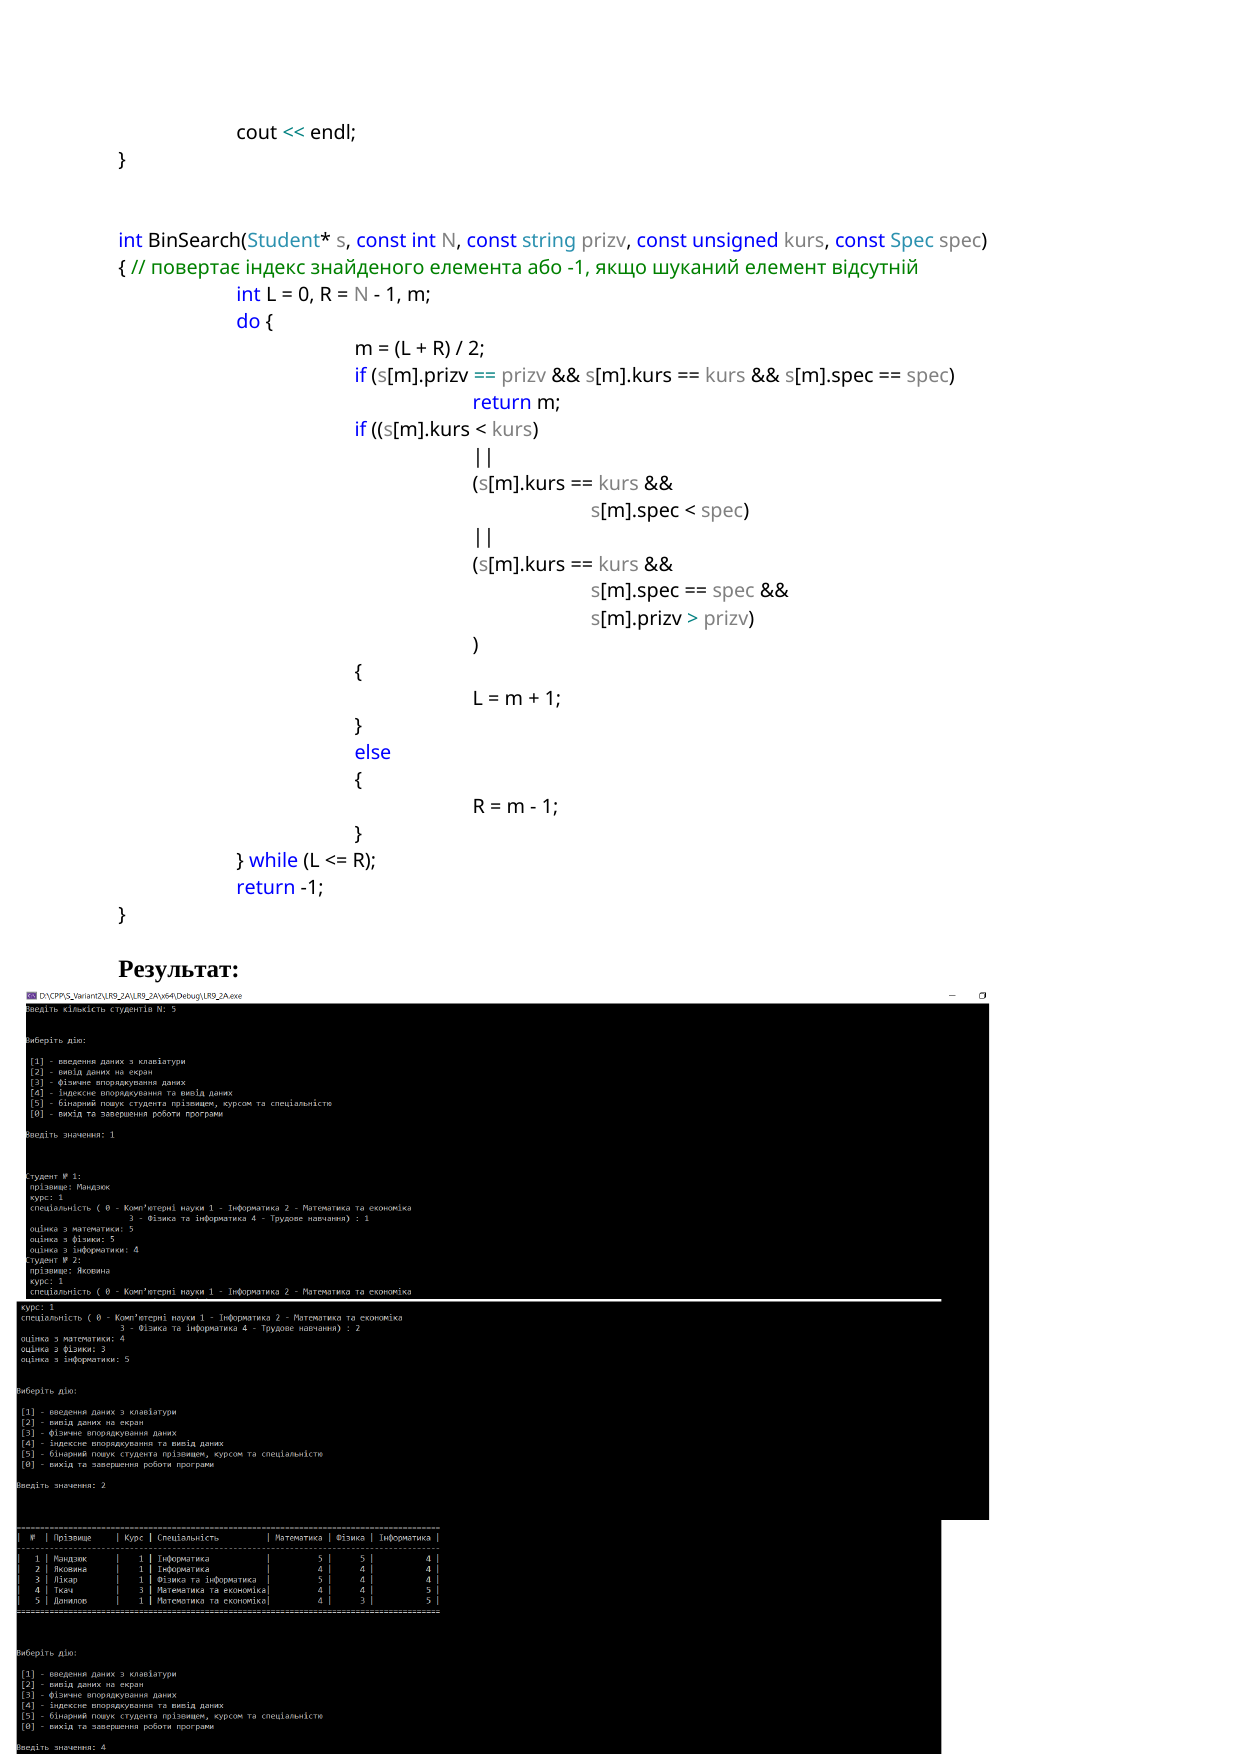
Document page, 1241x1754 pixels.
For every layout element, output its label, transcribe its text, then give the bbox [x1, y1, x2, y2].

text { [118, 766, 1122, 793]
text s[m].spec < spec) [118, 496, 1122, 523]
text { [118, 658, 1122, 685]
text (s[m].kurs == kurs && [118, 469, 1122, 496]
text return -1; [118, 873, 1122, 901]
text } while (L <= R); [118, 847, 1122, 873]
text s[m].spec == spec && [118, 577, 1122, 604]
text ) [118, 631, 1122, 658]
text else [118, 739, 1122, 766]
text Результат: [118, 954, 1122, 983]
text int BinSearch(Student* s, const int N, const string prizv, const unsigned kurs, const Spec spec) [118, 226, 1122, 253]
text s[m].prizv > prizv) [118, 604, 1122, 631]
text } [118, 712, 1122, 739]
text || [118, 442, 1122, 469]
text } [118, 819, 1122, 847]
text do { [118, 307, 1122, 334]
text (s[m].kurs == kurs && [118, 550, 1122, 577]
picture [16, 988, 990, 1754]
text } [118, 145, 1122, 172]
text return m; [118, 388, 1122, 415]
text || [118, 523, 1122, 550]
text } [118, 901, 1122, 927]
text if ((s[m].kurs < kurs) [118, 415, 1122, 442]
text int L = 0, R = N - 1, m; [118, 280, 1122, 307]
text m = (L + R) / 2; [118, 334, 1122, 361]
text { // повертає індекс знайденого елемента або -1, якщо шуканий елемент відсутній [118, 253, 1122, 280]
text cout << endl; [118, 118, 1122, 145]
text if (s[m].prizv == prizv && s[m].kurs == kurs && s[m].spec == spec) [118, 361, 1122, 388]
text L = m + 1; [118, 685, 1122, 712]
text R = m - 1; [118, 793, 1122, 819]
